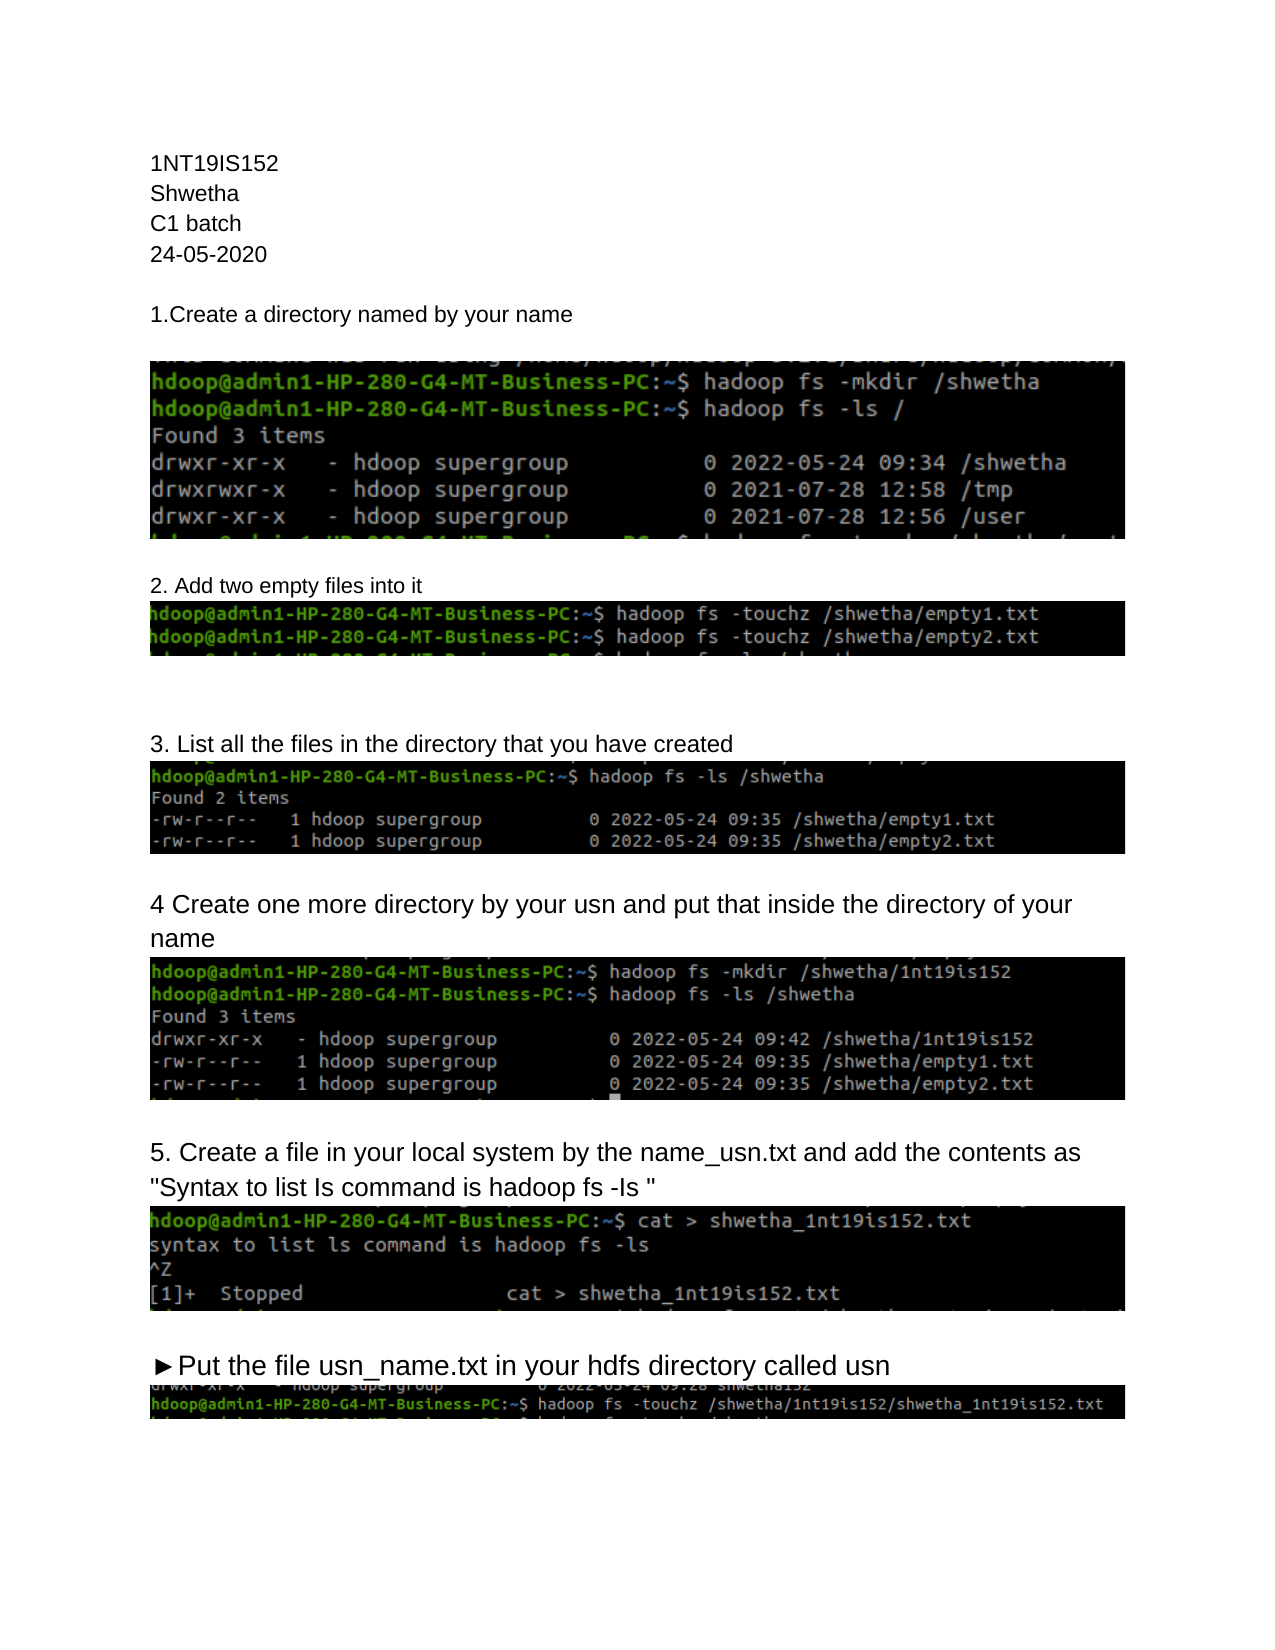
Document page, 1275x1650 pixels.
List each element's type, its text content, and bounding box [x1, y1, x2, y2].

picture [150, 1385, 1125, 1419]
text 1NT19IS152 [150, 150, 1125, 176]
text 24-05-2020 [150, 241, 1125, 267]
picture [150, 601, 1125, 656]
text 4 Create one more directory by your usn and put that inside the directory of your name [150, 889, 1125, 953]
picture [150, 761, 1125, 854]
text 1.Create a directory named by your name [150, 301, 1125, 327]
picture [150, 1206, 1125, 1311]
text 5. Create a file in your local system by the name_usn.txt and add the contents as [150, 1137, 1125, 1167]
picture [150, 361, 1125, 539]
text C1 batch [150, 210, 1125, 237]
text Shwetha [150, 180, 1125, 207]
text 3. List all the files in the directory that you have created [150, 730, 1125, 757]
text 2. Add two empty files into it [150, 573, 1125, 598]
text ►Put the file usn_name.txt in your hdfs directory called usn [150, 1348, 1125, 1381]
text "Syntax to list Is command is hadoop fs -Is " [150, 1172, 1125, 1202]
picture [150, 957, 1125, 1100]
